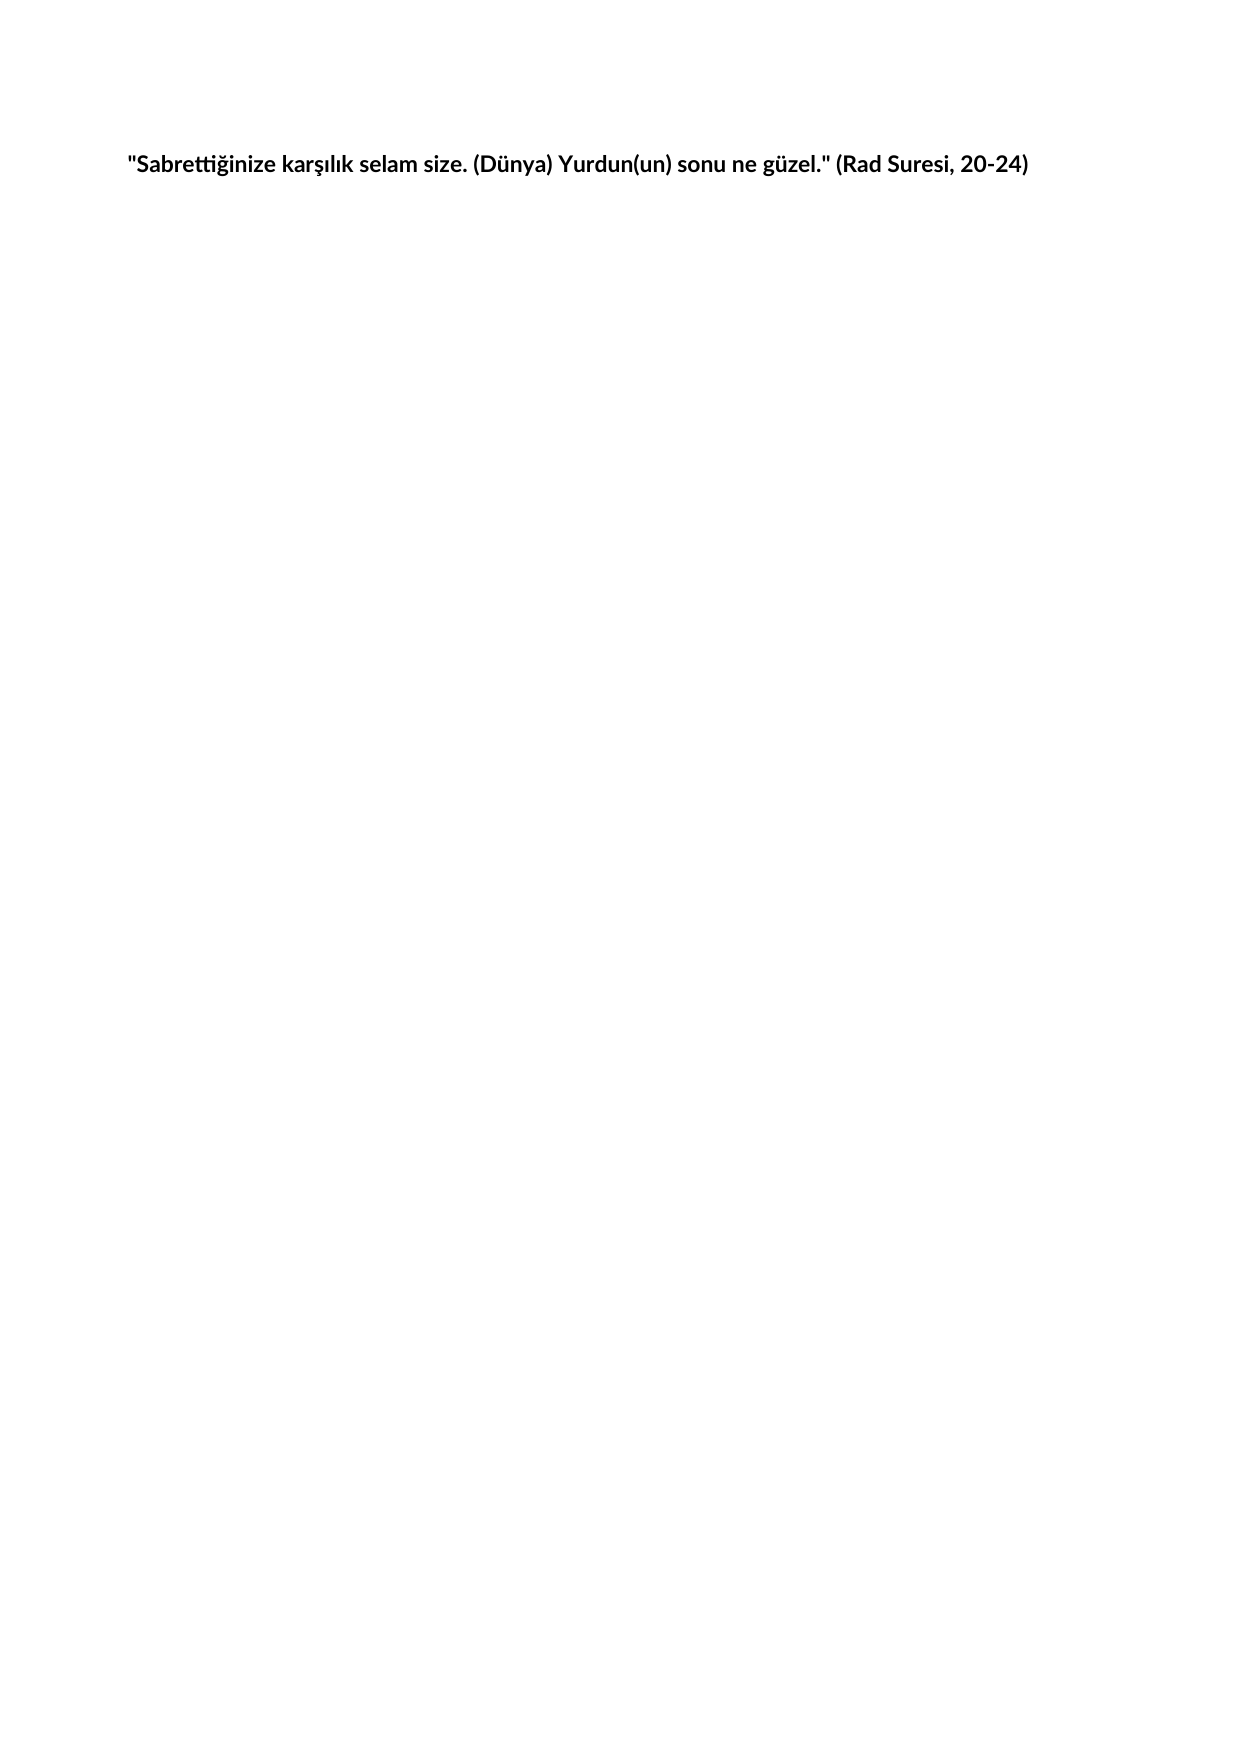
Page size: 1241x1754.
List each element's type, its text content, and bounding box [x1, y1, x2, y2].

text "Sabrettiğinize karşılık selam size. (Dünya) Yurdun(un) sonu ne güzel." (Rad Suresi, 20-24) [127, 150, 1143, 177]
